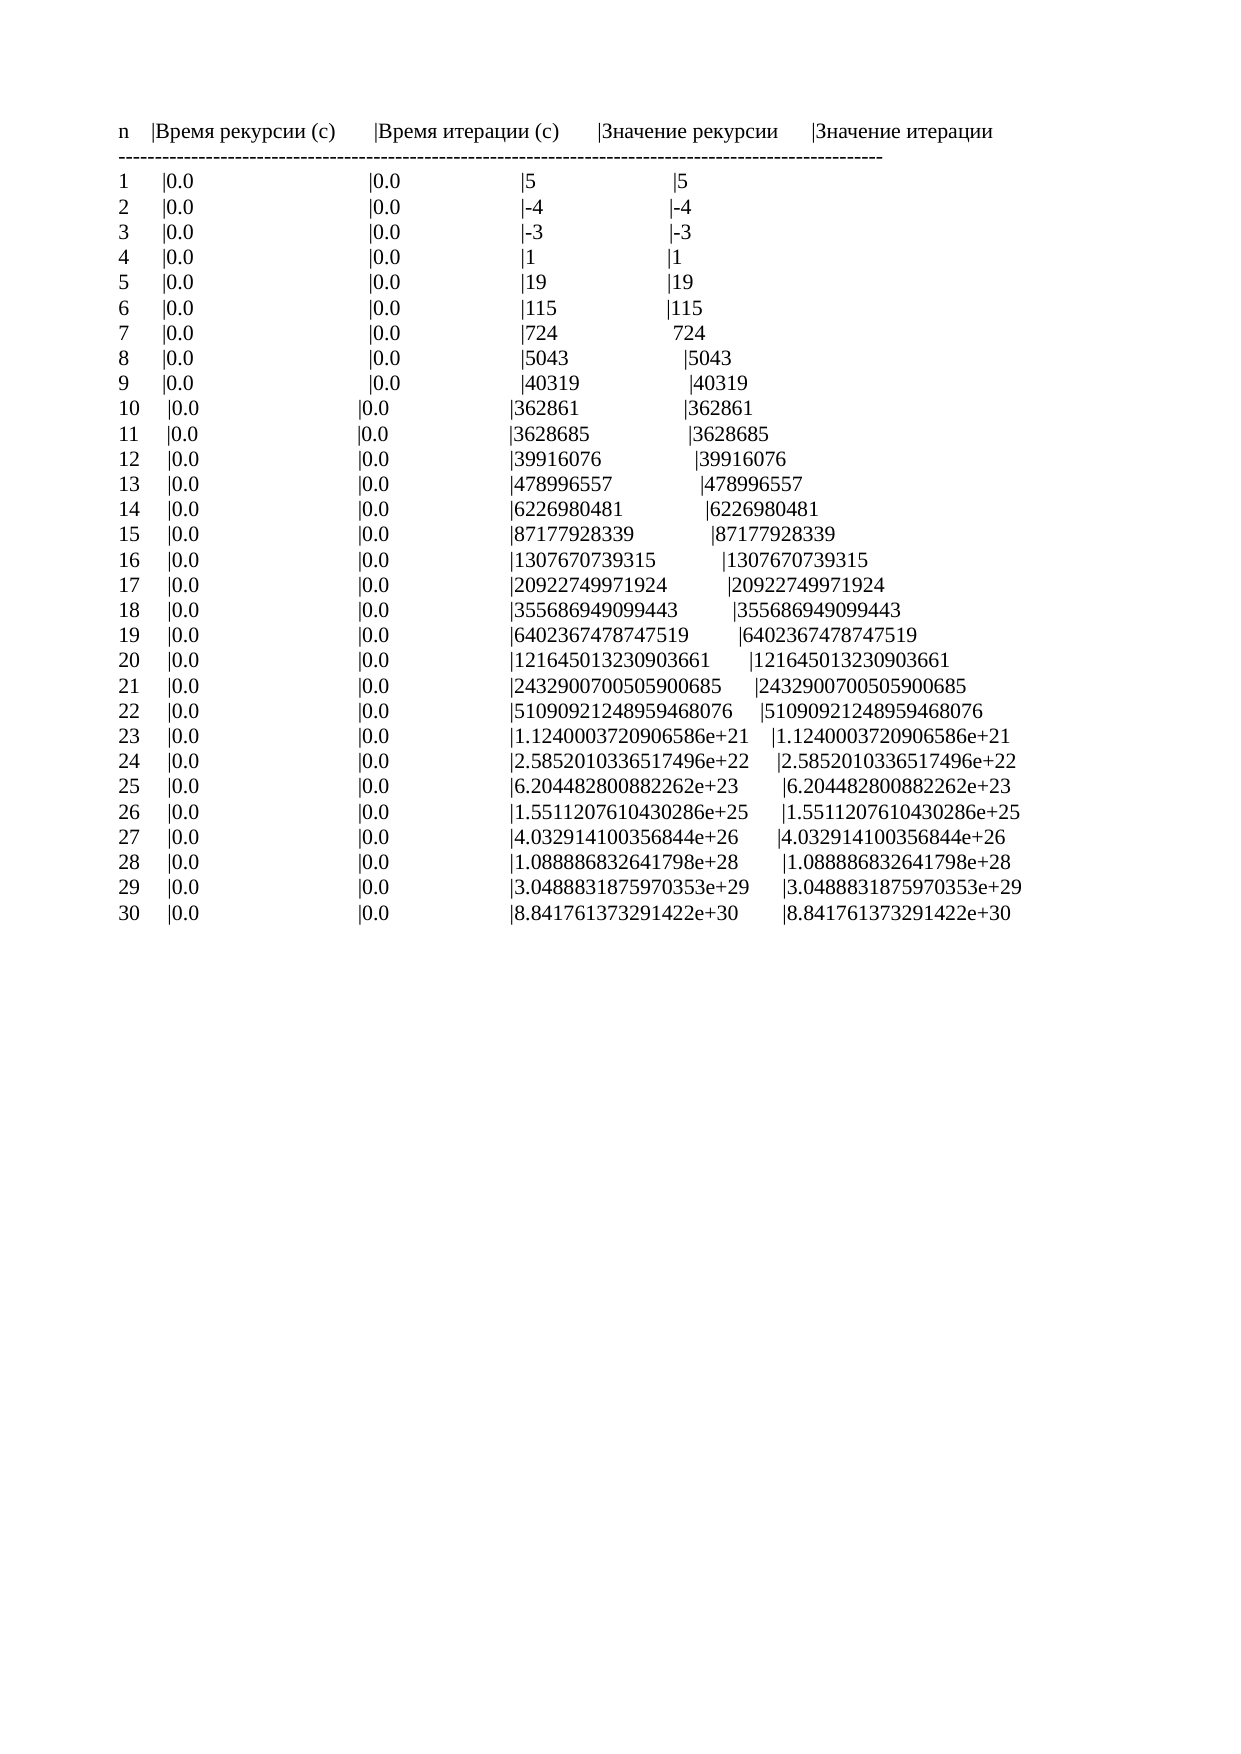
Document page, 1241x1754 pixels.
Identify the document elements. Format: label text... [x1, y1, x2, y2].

text 29 |0.0 |0.0 |3.0488831875970353e+29 |3.0488831875970353e+29 [118, 874, 1122, 899]
text 4 |0.0 |0.0 |1 |1 [118, 244, 1122, 269]
text 13 |0.0 |0.0 |478996557 |478996557 [118, 471, 1122, 496]
text 7 |0.0 |0.0 |724 724 [118, 320, 1122, 345]
text 8 |0.0 |0.0 |5043 |5043 [118, 345, 1122, 370]
text 18 |0.0 |0.0 |355686949099443 |355686949099443 [118, 597, 1122, 622]
text 14 |0.0 |0.0 |6226980481 |6226980481 [118, 496, 1122, 521]
text 20 |0.0 |0.0 |121645013230903661 |121645013230903661 [118, 647, 1122, 673]
text 25 |0.0 |0.0 |6.204482800882262e+23 |6.204482800882262e+23 [118, 773, 1122, 799]
text 23 |0.0 |0.0 |1.1240003720906586e+21 |1.1240003720906586e+21 [118, 723, 1122, 748]
text 12 |0.0 |0.0 |39916076 |39916076 [118, 446, 1122, 471]
text 19 |0.0 |0.0 |6402367478747519 |6402367478747519 [118, 622, 1122, 647]
text --------------------------------------------------------------------------------------------------------- [118, 143, 1122, 168]
text 6 |0.0 |0.0 |115 |115 [118, 294, 1122, 320]
text 10 |0.0 |0.0 |362861 |362861 [118, 395, 1122, 421]
text 2 |0.0 |0.0 |-4 |-4 [118, 194, 1122, 219]
text 30 |0.0 |0.0 |8.841761373291422e+30 |8.841761373291422e+30 [118, 899, 1122, 925]
text 3 |0.0 |0.0 |-3 |-3 [118, 219, 1122, 244]
text 17 |0.0 |0.0 |20922749971924 |20922749971924 [118, 572, 1122, 597]
text 26 |0.0 |0.0 |1.5511207610430286e+25 |1.5511207610430286e+25 [118, 799, 1122, 824]
text 16 |0.0 |0.0 |1307670739315 |1307670739315 [118, 547, 1122, 572]
text 21 |0.0 |0.0 |2432900700505900685 |2432900700505900685 [118, 673, 1122, 698]
text 24 |0.0 |0.0 |2.5852010336517496e+22 |2.5852010336517496e+22 [118, 748, 1122, 773]
text 27 |0.0 |0.0 |4.032914100356844e+26 |4.032914100356844e+26 [118, 824, 1122, 849]
text 15 |0.0 |0.0 |87177928339 |87177928339 [118, 521, 1122, 547]
text 9 |0.0 |0.0 |40319 |40319 [118, 370, 1122, 395]
text 1 |0.0 |0.0 |5 |5 [118, 168, 1122, 194]
text n |Время рекурсии (с) |Время итерации (с) |Значение рекурсии |Значение итерации [118, 118, 1122, 143]
text 22 |0.0 |0.0 |51090921248959468076 |51090921248959468076 [118, 698, 1122, 723]
text 5 |0.0 |0.0 |19 |19 [118, 269, 1122, 294]
text 11 |0.0 |0.0 |3628685 |3628685 [118, 421, 1122, 446]
text 28 |0.0 |0.0 |1.088886832641798e+28 |1.088886832641798e+28 [118, 849, 1122, 874]
